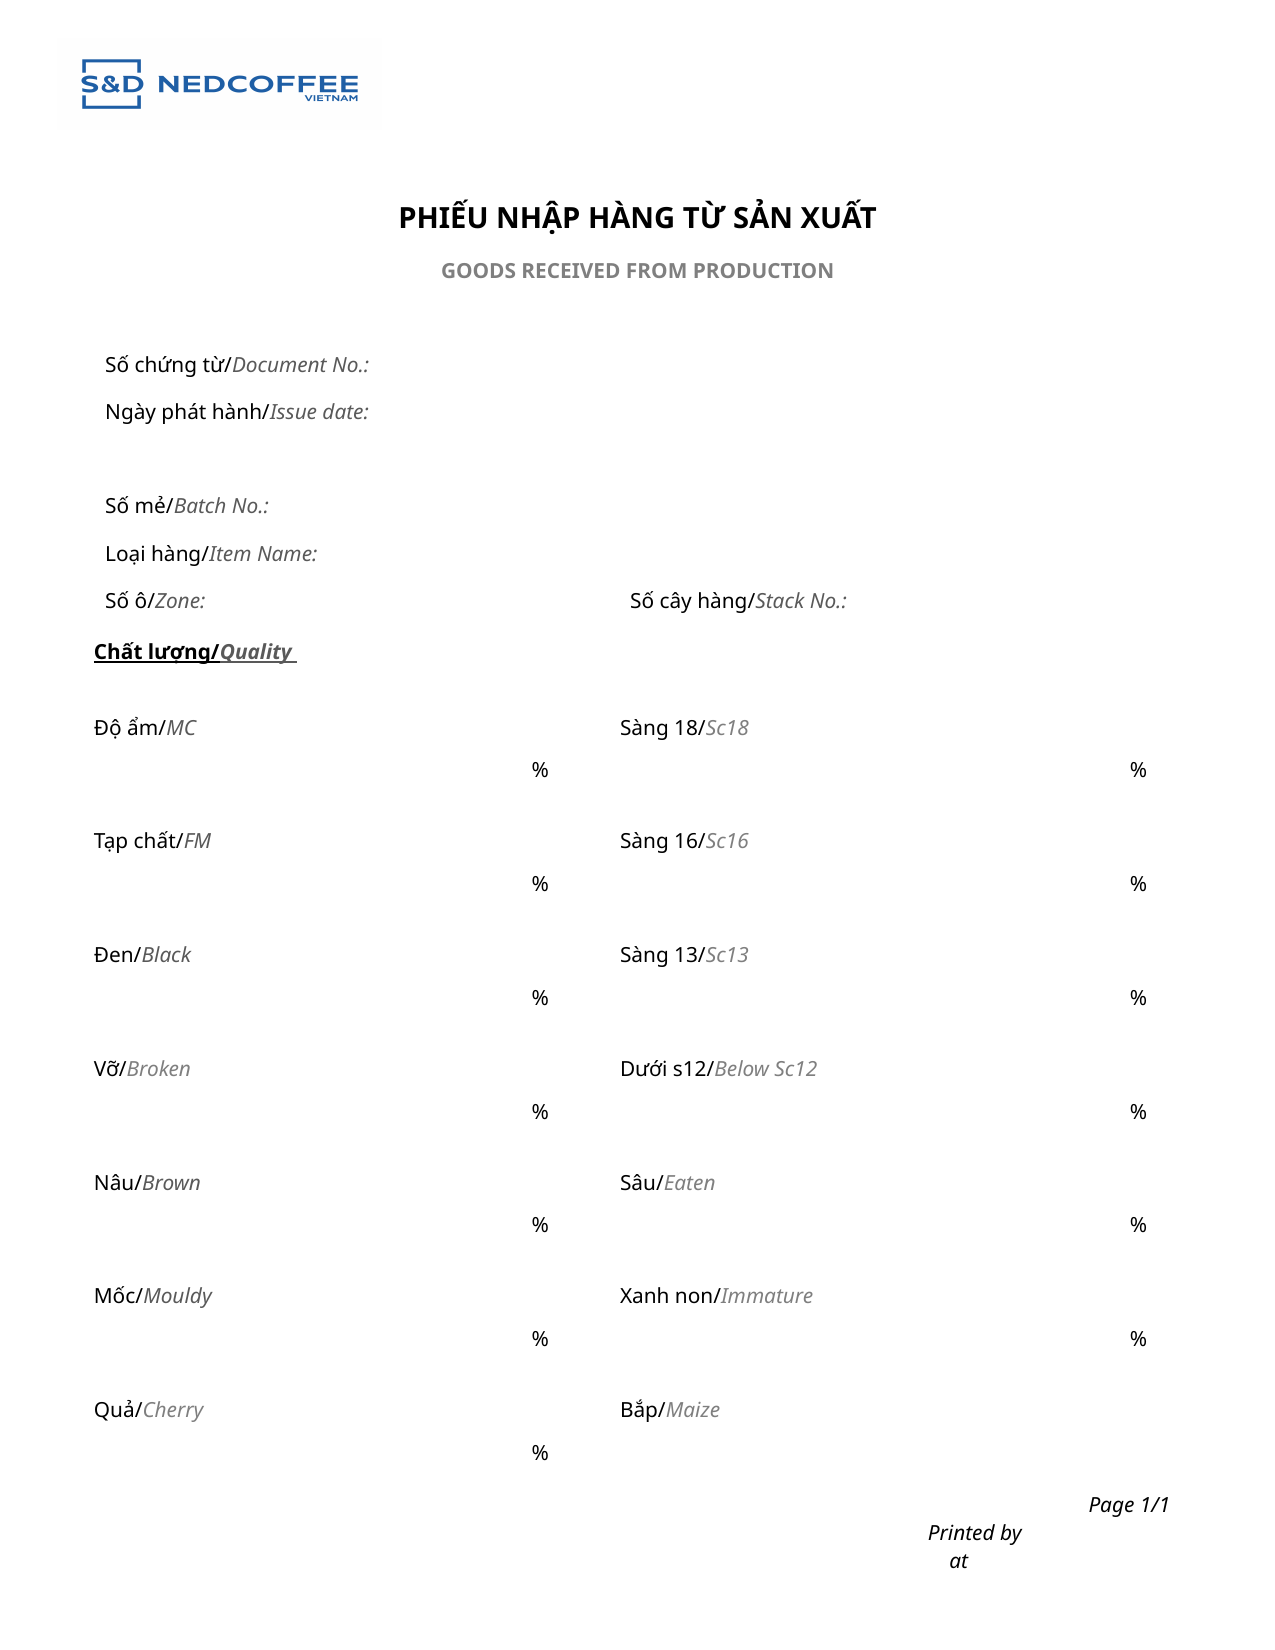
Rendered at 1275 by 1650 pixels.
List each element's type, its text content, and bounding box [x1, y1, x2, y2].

table_cell Sâu/Eaten [620, 1125, 966, 1239]
picture [57, 38, 383, 130]
table_cell <formatLang(o.kcs_line and o.kcs_line[0].fm or 0,2)>% [383, 784, 561, 898]
table_cell <formatLang(o.kcs_line and o.kcs_line[0].screen16 or 0,2)>% [966, 784, 1159, 898]
table_cell Tạp chất/FM [94, 784, 382, 898]
table_cell [561, 784, 620, 898]
table_cell Mốc/Mouldy [94, 1239, 382, 1353]
text Số mẻ/Batch No.: <o.production_id and o.production_id.name or ''> [105, 492, 1170, 520]
table_cell [561, 1012, 620, 1125]
text GOODS RECEIVED FROM PRODUCTION [105, 256, 1170, 284]
table_header [383, 633, 561, 670]
table_header [966, 633, 1159, 670]
table_cell <formatLang(o.kcs_line and o.kcs_line[0].black or 0,2)>% [383, 898, 561, 1012]
table_header Chất lượng/Quality [94, 633, 382, 670]
table_cell Sàng 16/Sc16 [620, 784, 966, 898]
table_cell Bắp/Maize [620, 1353, 966, 1467]
table_header [620, 633, 966, 670]
table_cell <formatLang(o.kcs_line and o.kcs_line[0].mold or 0,2)>% [383, 1239, 561, 1353]
table_cell Độ ẩm/MC [94, 670, 382, 784]
table_cell Xanh non/Immature [620, 1239, 966, 1353]
table_header [561, 633, 620, 670]
table_cell Đen/Black [94, 898, 382, 1012]
table_cell [561, 1353, 620, 1467]
table_cell <formatLang(o.kcs_line and o.kcs_line[0].screen18 or 0,2)>% [966, 670, 1159, 784]
table_cell <formatLang(o.kcs_line and o.kcs_line[0].eaten or 0,2)>% [966, 1125, 1159, 1239]
table_cell [561, 898, 620, 1012]
table_cell <formatLang(o.kcs_line and o.kcs_line[0].cherry or 0,2)>% [383, 1353, 561, 1467]
table_cell [561, 1239, 620, 1353]
table_cell <formatLang(o.kcs_line and o.kcs_line[0].immature or 0,2)>% [966, 1239, 1159, 1353]
table_cell Sàng 13/Sc13 [620, 898, 966, 1012]
table_cell <formatLang(o.kcs_line and o.kcs_line[0].broken or 0,2)>% [383, 1012, 561, 1125]
table_cell <formatLang(o.kcs_line and o.kcs_line[0].screen13 or 0,2)>% [966, 898, 1159, 1012]
table_cell <formatLang(o.kcs_line and o.kcs_line[0].mc or 0,2)> % [383, 670, 561, 784]
text Ngày phát hành/Issue date: <get_datetime(o.date_done or '')> [105, 397, 1170, 426]
text Số chứng từ/Document No.: <o.name or ''> [105, 350, 1170, 379]
table_cell [561, 670, 620, 784]
table_cell [561, 1125, 620, 1239]
table_cell Dưới s12/Below Sc12 [620, 1012, 966, 1125]
table_cell <formatLang(o.kcs_line and o.kcs_line[0].brown or 0,2)>% [383, 1125, 561, 1239]
text Số ô/Zone: <o.zone_id.name or ''> Số cây hàng/Stack No.: <o.stack_id.name or ''> [105, 586, 1170, 614]
table_cell Quả/Cherry [94, 1353, 382, 1467]
table_cell Sàng 18/Sc18 [620, 670, 966, 784]
text Loại hàng/Item Name: <o.product_id and o.product_id.name or ''> [105, 539, 1170, 567]
table_cell <formatLang(o.kcs_line and o.kcs_line[0].belowsc12 or 0,2)>% [966, 1012, 1159, 1125]
table_cell Nâu/Brown [94, 1125, 382, 1239]
table_cell <o.kcs_line and o.kcs_line[0].maize_yn or ''> [966, 1353, 1159, 1467]
text PHIẾU NHẬP HÀNG TỪ SẢN XUẤT [105, 197, 1170, 237]
table_cell Vỡ/Broken [94, 1012, 382, 1125]
